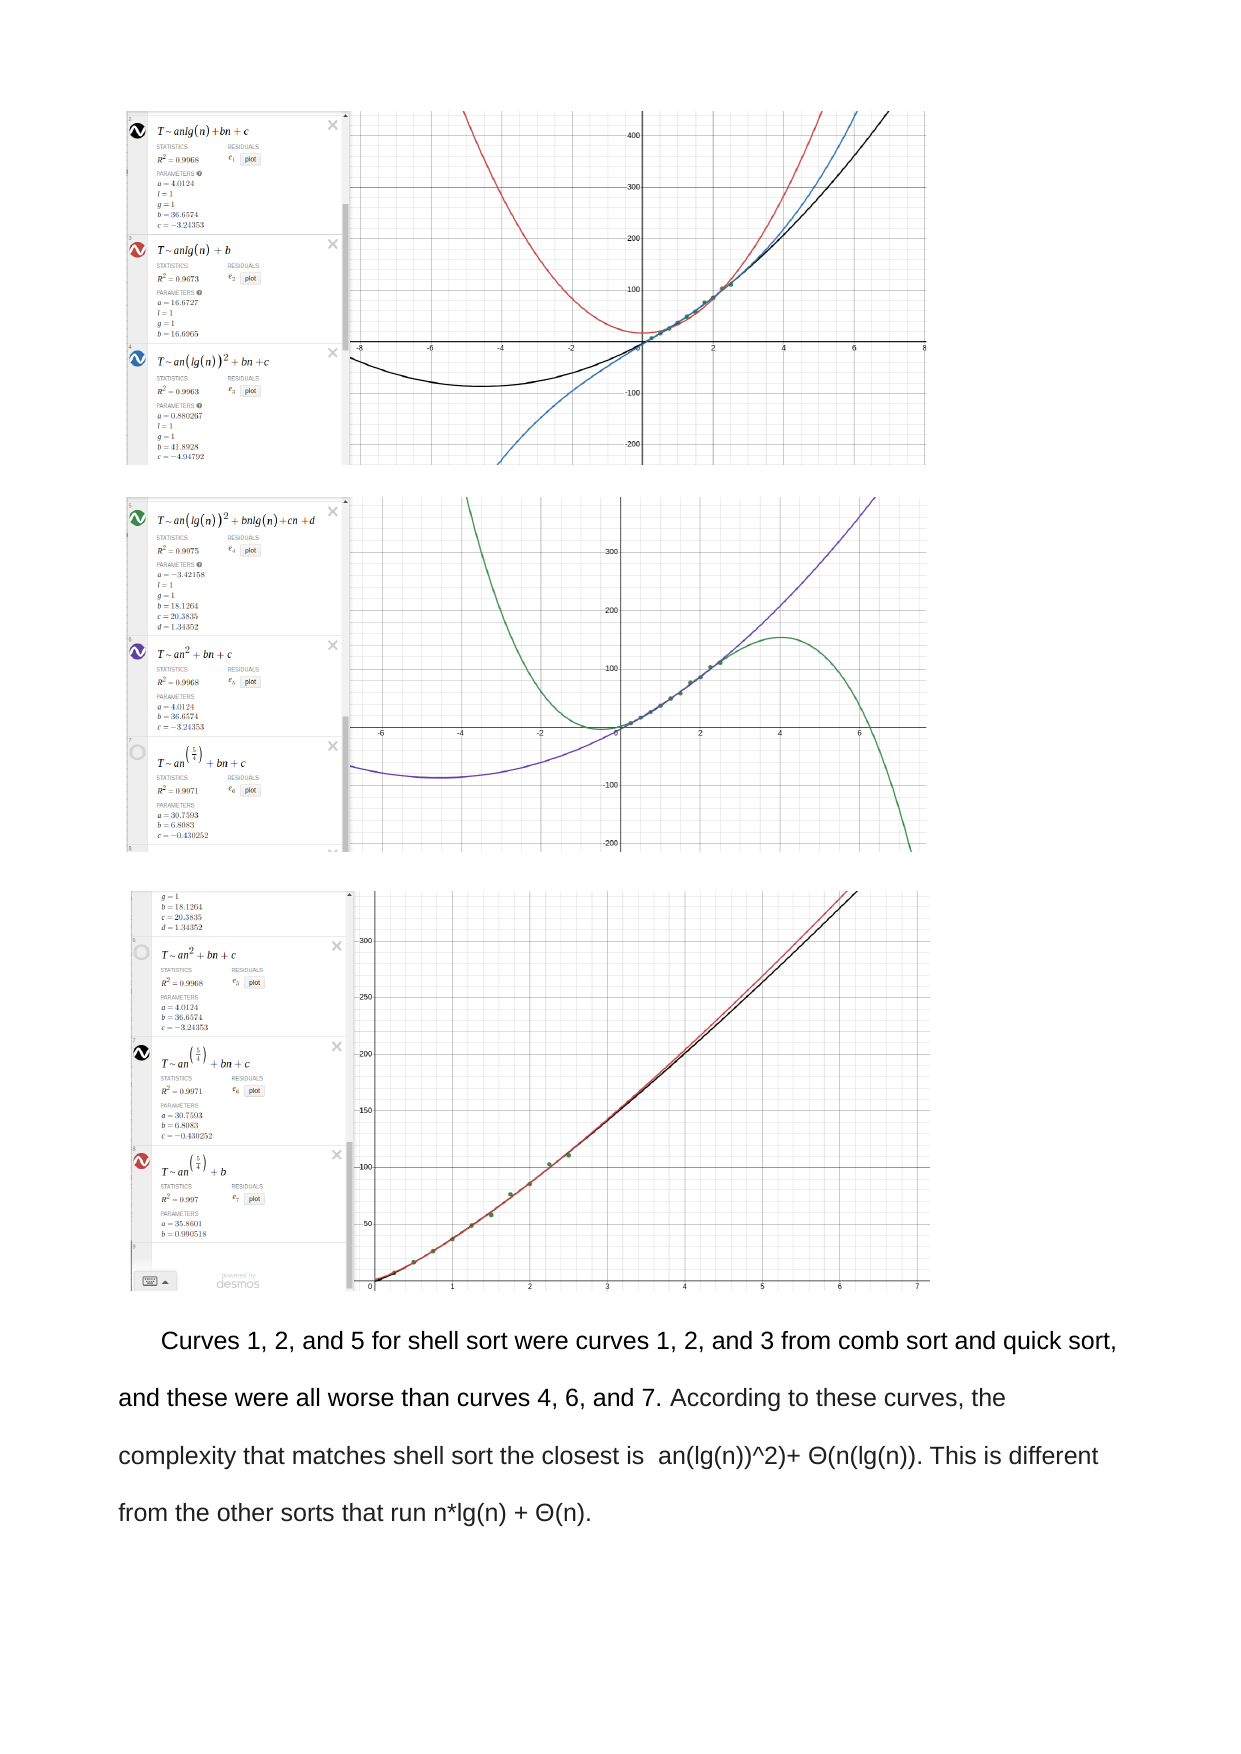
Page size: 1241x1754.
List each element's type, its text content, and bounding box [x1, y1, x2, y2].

picture [130, 891, 930, 1291]
text Curves 1, 2, and 5 for shell sort were curves 1, 2, and 3 from comb sort and quick sort, and these were all worse than curves 4, 6, and 7. According to these curves, the complexity that matches shell sort the closest is an(lg(n))^2)+ Θ(n(lg(n)). This is different from the other sorts that run n*lg(n) + Θ(n). [118, 1326, 1122, 1527]
picture [126, 111, 927, 465]
picture [126, 497, 927, 852]
